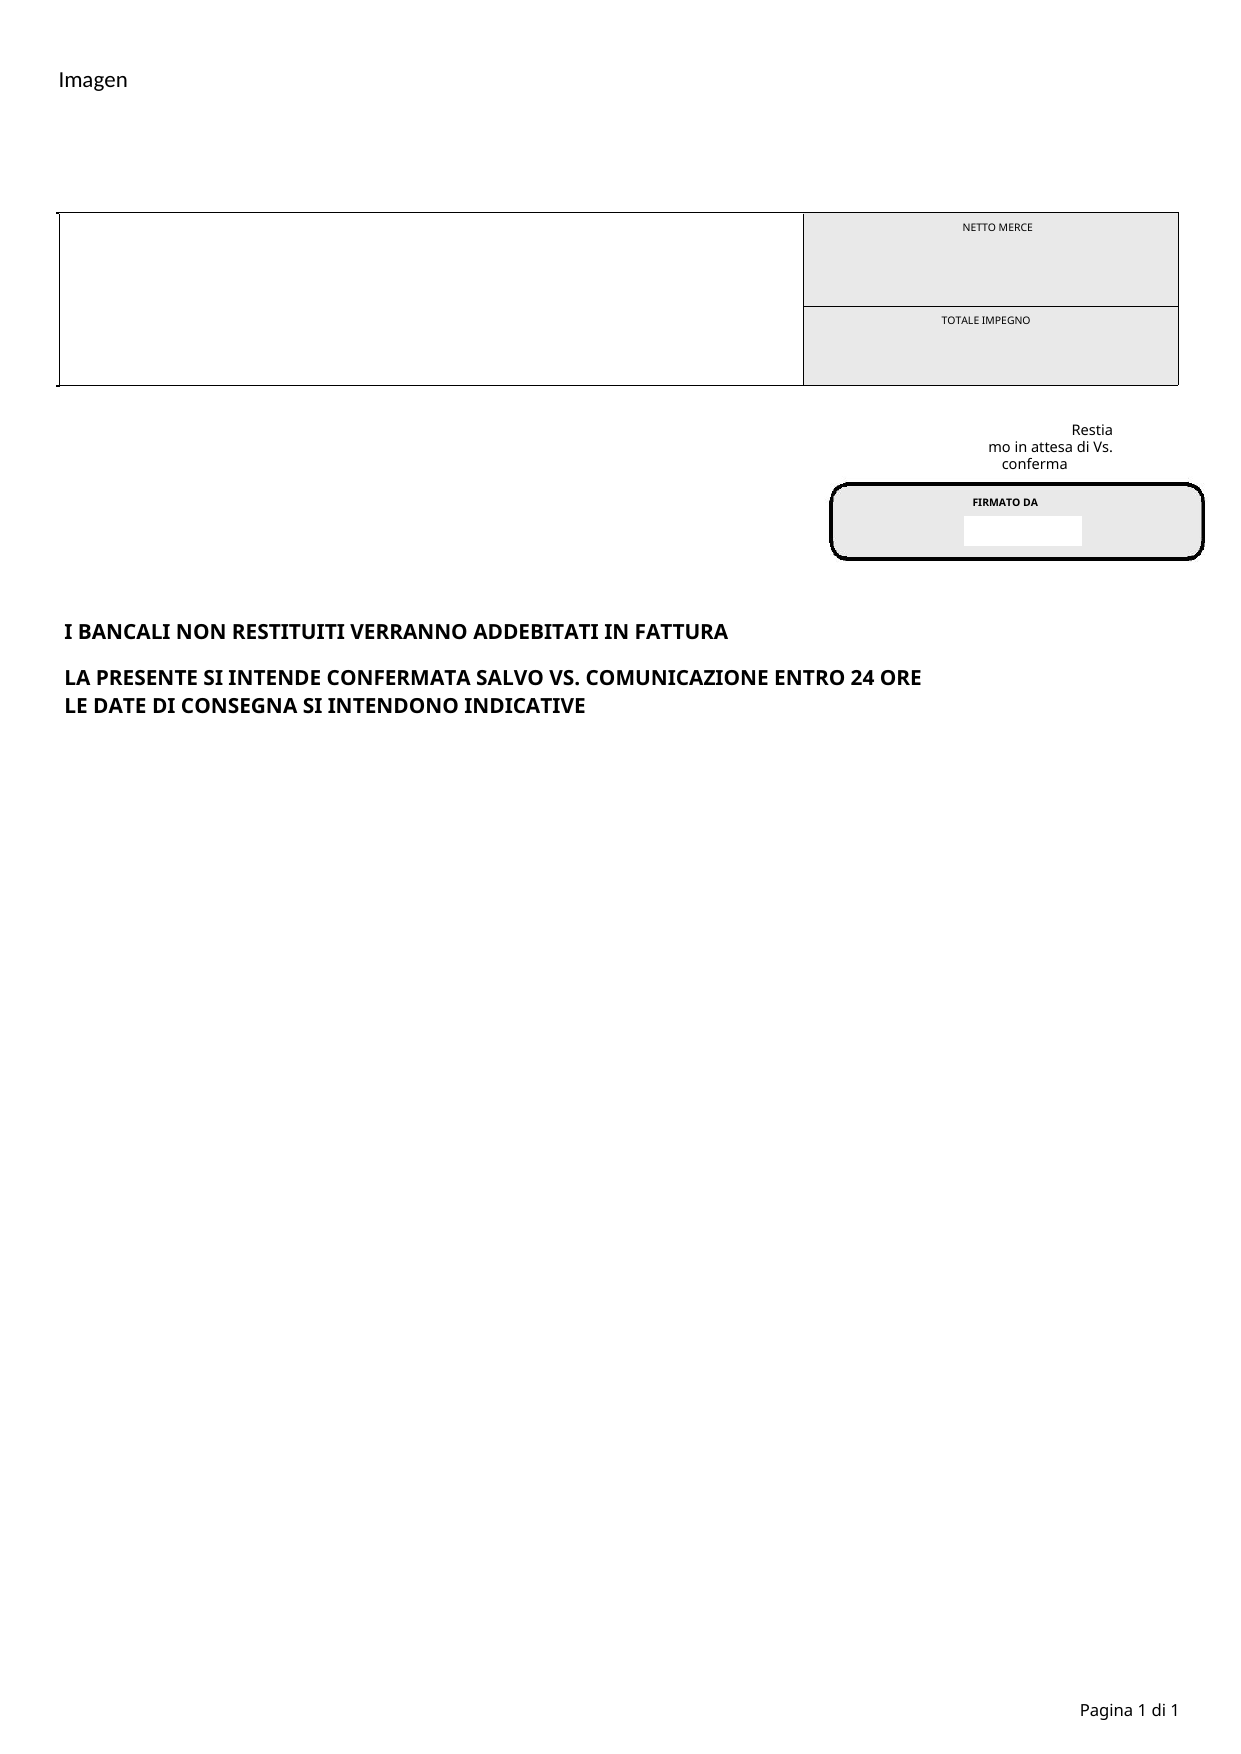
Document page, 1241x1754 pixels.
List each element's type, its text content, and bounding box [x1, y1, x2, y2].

table_cell <italian_number(o.amount_total)> [804, 333, 1178, 385]
text <if test="o.state in ['manual','progress']"> [56, 646, 1129, 663]
table_header NETTO MERCE [804, 213, 1178, 240]
text </if> [64, 720, 1194, 748]
text I BANCALI NON RESTITUITI VERRANNO ADDEBITATI IN FATTURA [64, 617, 1194, 646]
picture [824, 476, 1209, 566]
table_cell TOTALE IMPEGNO [804, 307, 1178, 333]
table_cell [59, 386, 874, 598]
text LE DATE DI CONSEGNA SI INTENDONO INDICATIVE [64, 691, 1194, 720]
text LA PRESENTE SI INTENDE CONFERMATA SALVO VS. COMUNICAZIONE ENTRO 24 ORE [64, 663, 1194, 691]
table_cell <italian_number(o.amount_untaxed)> [804, 240, 1178, 306]
table_cell <if test="o.state in ['draft', 'send_to_customer','wait_customer_validation']">Restiamo in attesa di Vs. conferma</if> [874, 386, 1178, 473]
table_cell [964, 516, 1082, 546]
table_header <o.note> [60, 213, 803, 385]
table_cell [874, 566, 1178, 598]
